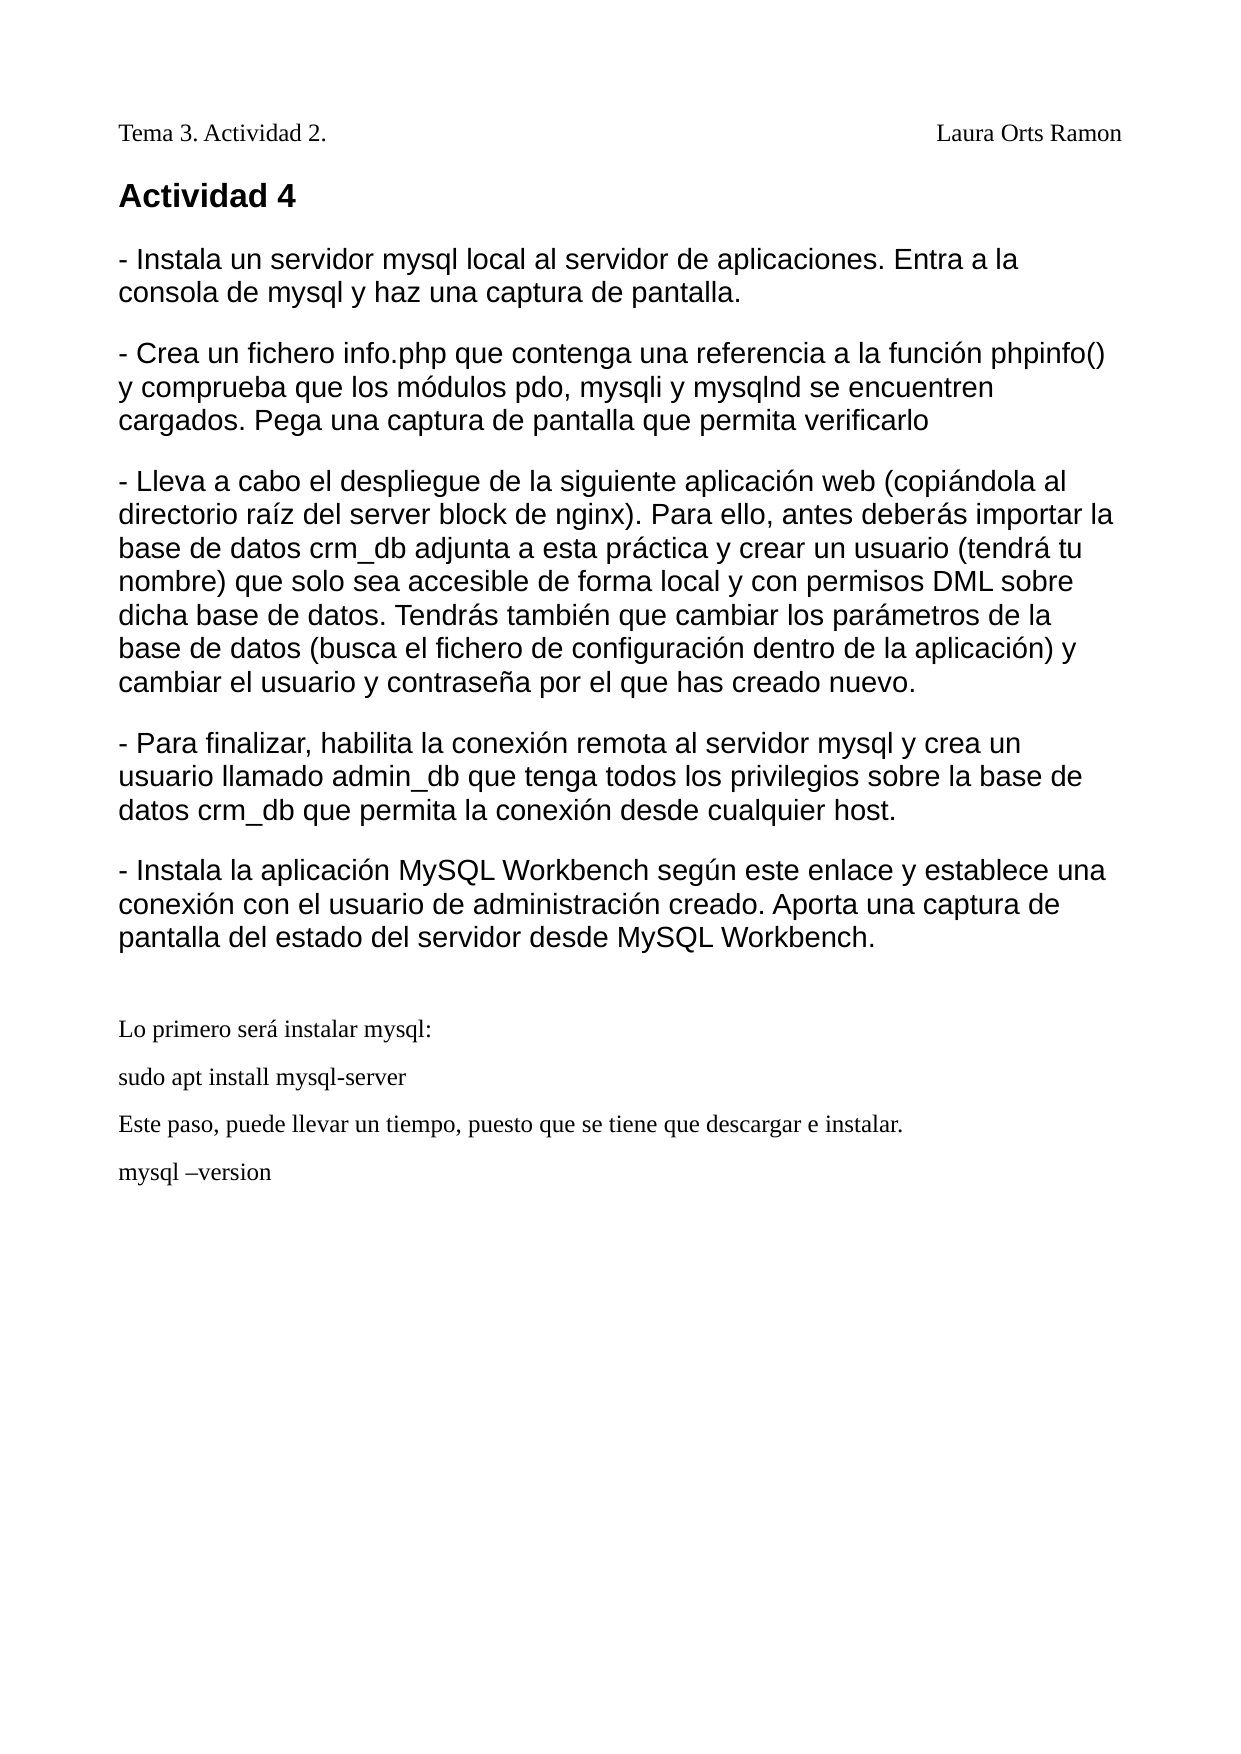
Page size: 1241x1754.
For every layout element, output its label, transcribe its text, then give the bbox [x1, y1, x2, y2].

text Este paso, puede llevar un tiempo, puesto que se tiene que descargar e instalar. [118, 1109, 1122, 1138]
subtitle Actividad 4 [118, 176, 1122, 215]
subtitle - Instala un servidor mysql local al servidor de aplicaciones. Entra a la consola de mysql y haz una captura de pantalla. [118, 242, 1122, 309]
subtitle - Instala la aplicación MySQL Workbench según este enlace y establece una conexión con el usuario de administración creado. Aporta una captura de pantalla del estado del servidor desde MySQL Workbench. [118, 853, 1122, 954]
subtitle - Crea un fichero info.php que contenga una referencia a la función phpinfo() y comprueba que los módulos pdo, mysqli y mysqlnd se encuentren cargados. Pega una captura de pantalla que permita verificarlo [118, 336, 1122, 437]
text mysql –version [118, 1157, 1122, 1186]
subtitle - Lleva a cabo el despliegue de la siguiente aplicación web (copiándola al directorio raíz del server block de nginx). Para ello, antes deberás importar la base de datos crm_db adjunta a esta práctica y crear un usuario (tendrá tu nombre) que solo sea accesible de forma local y con permisos DML sobre dicha base de datos. Tendrás también que cambiar los parámetros de la base de datos (busca el fichero de configuración dentro de la aplicación) y cambiar el usuario y contraseña por el que has creado nuevo. [118, 464, 1122, 698]
text sudo apt install mysql-server [118, 1062, 1122, 1090]
text Lo primero será instalar mysql: [118, 1014, 1122, 1043]
subtitle - Para finalizar, habilita la conexión remota al servidor mysql y crea un usuario llamado admin_db que tenga todos los privilegios sobre la base de datos crm_db que permita la conexión desde cualquier host. [118, 726, 1122, 826]
